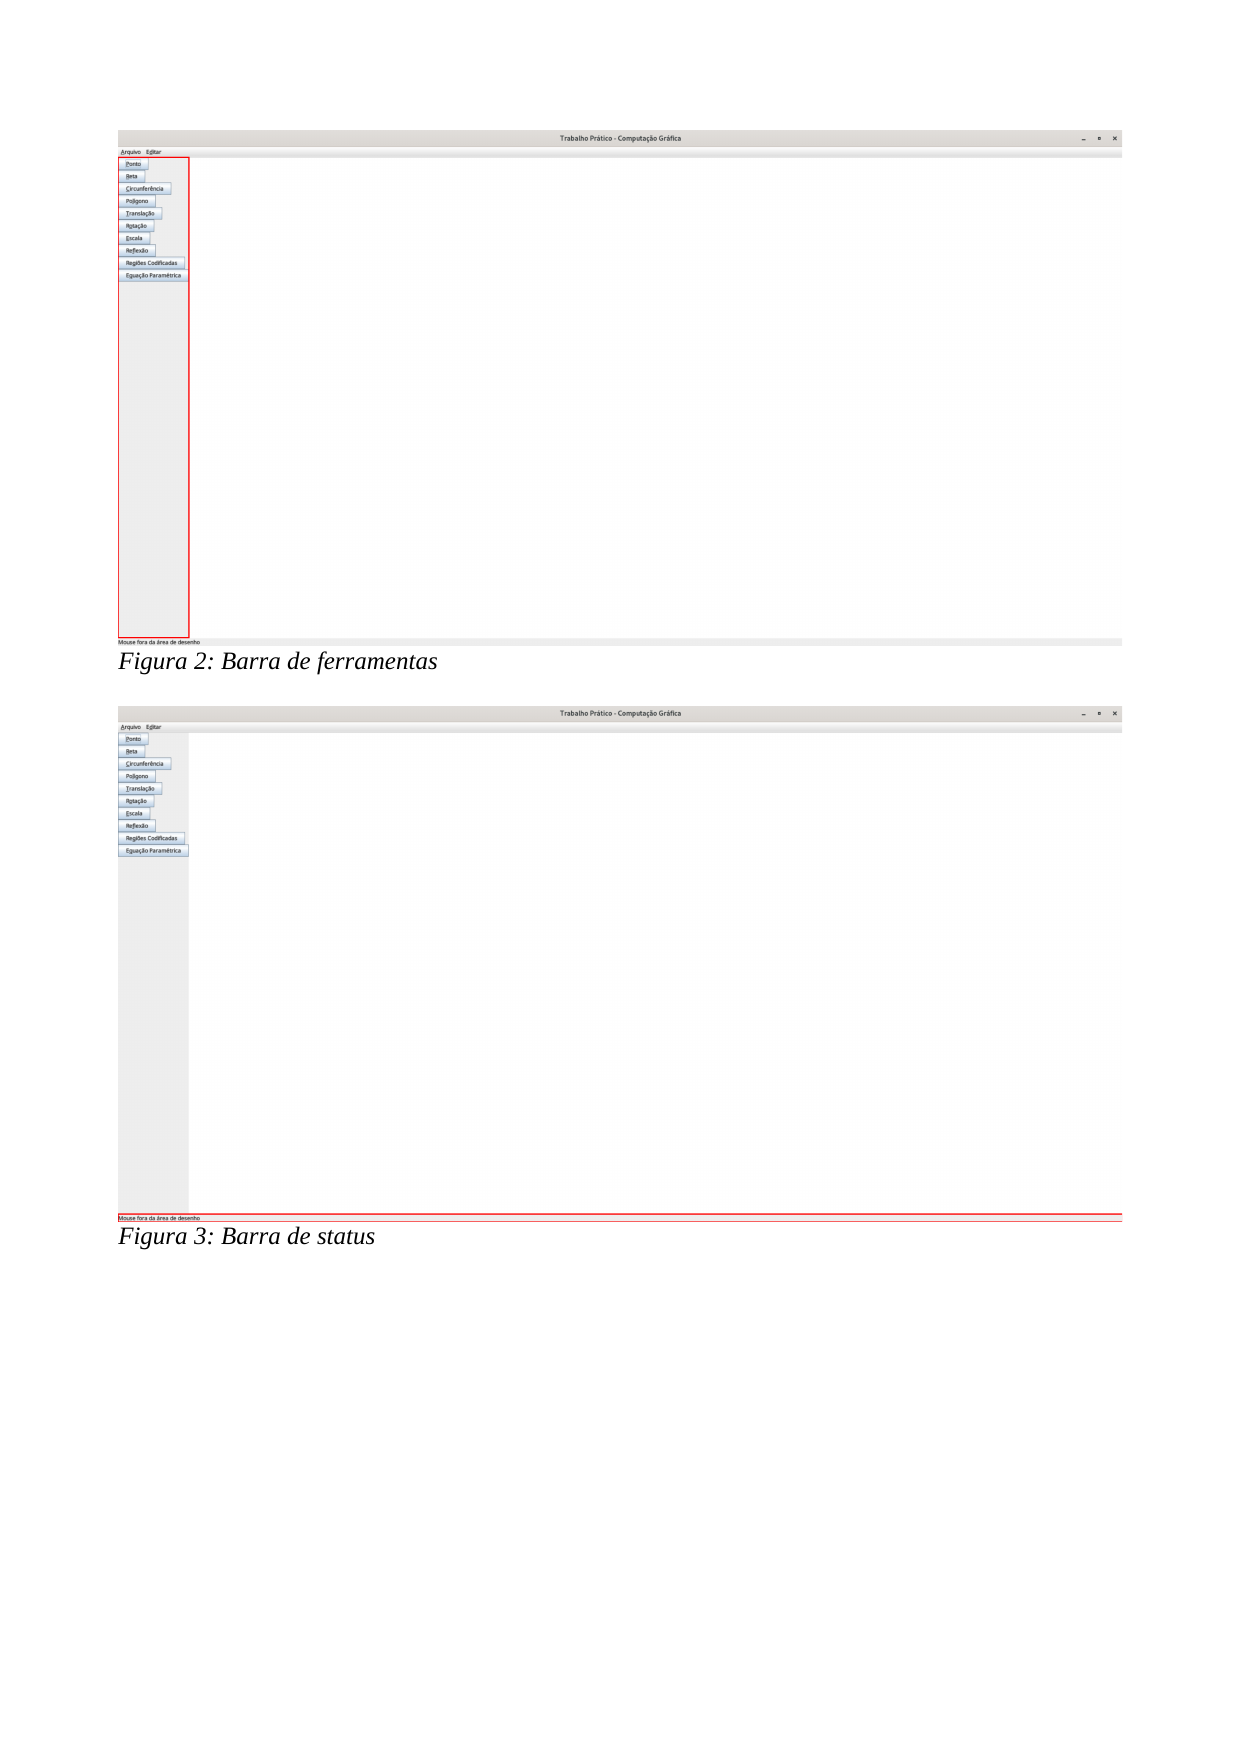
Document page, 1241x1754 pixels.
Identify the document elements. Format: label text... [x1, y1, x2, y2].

picture [118, 130, 1123, 646]
picture [118, 706, 1123, 1222]
text Figura 3: Barra de status [118, 1222, 1122, 1250]
text Figura 2: Barra de ferramentas [118, 646, 1122, 674]
